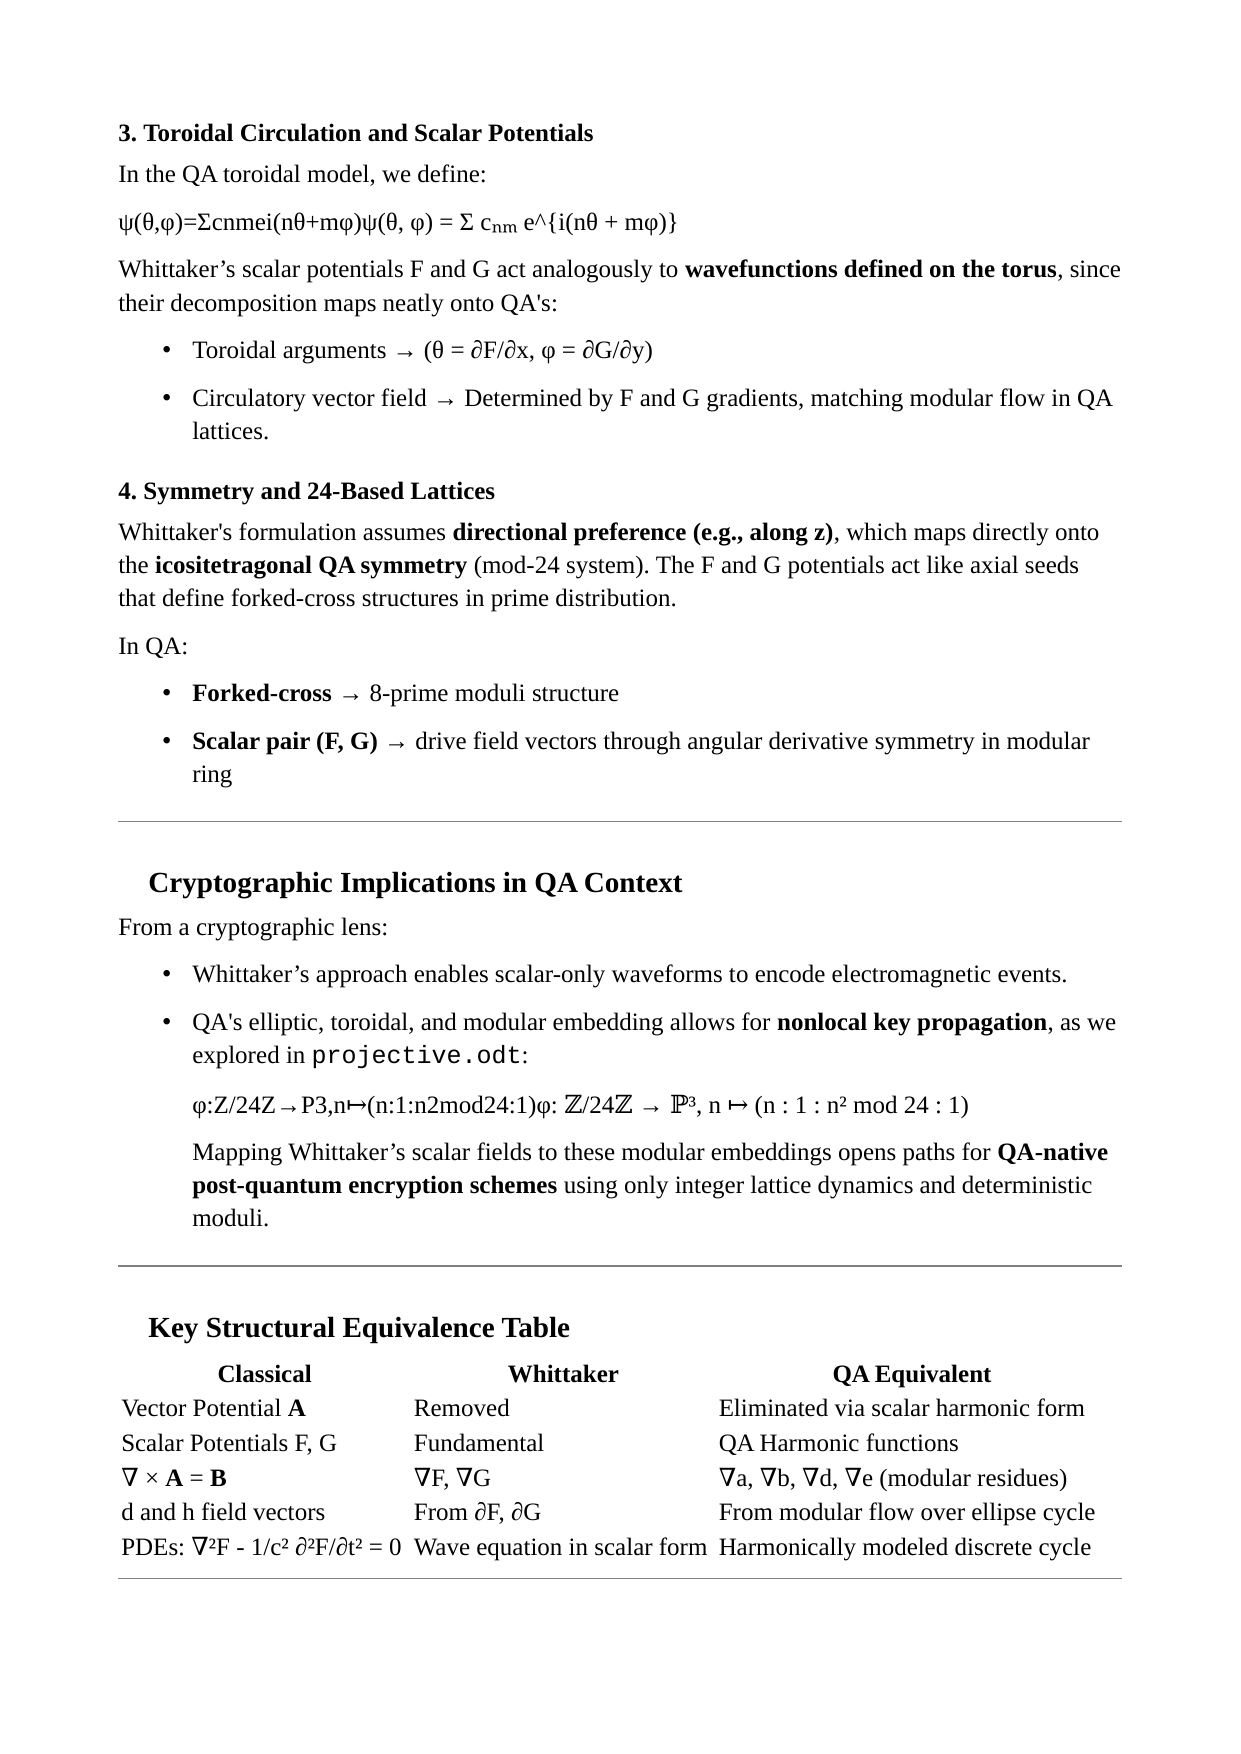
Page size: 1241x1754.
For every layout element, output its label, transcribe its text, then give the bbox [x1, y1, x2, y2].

table_cell ∇F, ∇G [411, 1460, 716, 1494]
list Mapping Whittaker’s scalar fields to these modular embeddings opens paths for QA-native post-quantum encryption schemes using only integer lattice dynamics and deterministic moduli. [162, 1137, 1122, 1232]
table_header Whittaker [411, 1356, 716, 1391]
table_cell Wave equation in scalar form [411, 1529, 716, 1563]
text Whittaker's formulation assumes directional preference (e.g., along z), which maps directly onto the icositetragonal QA symmetry (mod-24 system). The F and G potentials act like axial seeds that define forked-cross structures in prime distribution. [118, 517, 1122, 612]
list Whittaker’s approach enables scalar-only waveforms to encode electromagnetic events. [162, 959, 1122, 988]
list Forked-cross → 8-prime moduli structure [162, 678, 1122, 707]
text Whittaker’s scalar potentials F and G act analogously to wavefunctions defined on the torus, since their decomposition maps neatly onto QA's: [118, 254, 1122, 316]
text In QA: [118, 631, 1122, 659]
table_cell Removed [411, 1391, 716, 1425]
text From a cryptographic lens: [118, 912, 1122, 940]
list Toroidal arguments → (θ = ∂F/∂x, φ = ∂G/∂y) [162, 335, 1122, 364]
list Scalar pair (F, G) → drive field vectors through angular derivative symmetry in modular ring [162, 726, 1122, 788]
list φ:Z/24Z→P3,n↦(n:1:n2mod24:1)φ: ℤ/24ℤ → ℙ³, n ↦ (n : 1 : n² mod 24 : 1) [162, 1090, 1122, 1118]
subtitle 🧩 Key Structural Equivalence Table [118, 1310, 1122, 1343]
table_cell From ∂F, ∂G [411, 1494, 716, 1529]
table_cell From modular flow over ellipse cycle [716, 1494, 1108, 1529]
text In the QA toroidal model, we define: [118, 159, 1122, 188]
table_cell ∇ × A = B [118, 1460, 411, 1494]
text ψ(θ,φ)=Σcnmei(nθ+mφ)ψ(θ, φ) = Σ cₙₘ e^{i(nθ + mφ)} [118, 207, 1122, 236]
list Circulatory vector field → Determined by F and G gradients, matching modular flow in QA lattices. [162, 383, 1122, 444]
table_cell ∇a, ∇b, ∇d, ∇e (modular residues) [716, 1460, 1108, 1494]
table_cell Fundamental [411, 1425, 716, 1460]
subtitle 🔐 Cryptographic Implications in QA Context [118, 866, 1122, 899]
table_cell PDEs: ∇²F - 1/c² ∂²F/∂t² = 0 [118, 1529, 411, 1563]
list QA's elliptic, toroidal, and modular embedding allows for nonlocal key propagation, as we explored in projective.odt: [162, 1007, 1122, 1071]
table_cell Harmonically modeled discrete cycle [716, 1529, 1108, 1563]
table_cell Scalar Potentials F, G [118, 1425, 411, 1460]
table_cell d and h field vectors [118, 1494, 411, 1529]
subtitle 4. Symmetry and 24-Based Lattices [118, 476, 1122, 505]
subtitle 3. Toroidal Circulation and Scalar Potentials [118, 118, 1122, 147]
table_cell Eliminated via scalar harmonic form [716, 1391, 1108, 1425]
table_header QA Equivalent [716, 1356, 1108, 1391]
table_header Classical [118, 1356, 411, 1391]
table_cell Vector Potential A [118, 1391, 411, 1425]
table_cell QA Harmonic functions [716, 1425, 1108, 1460]
